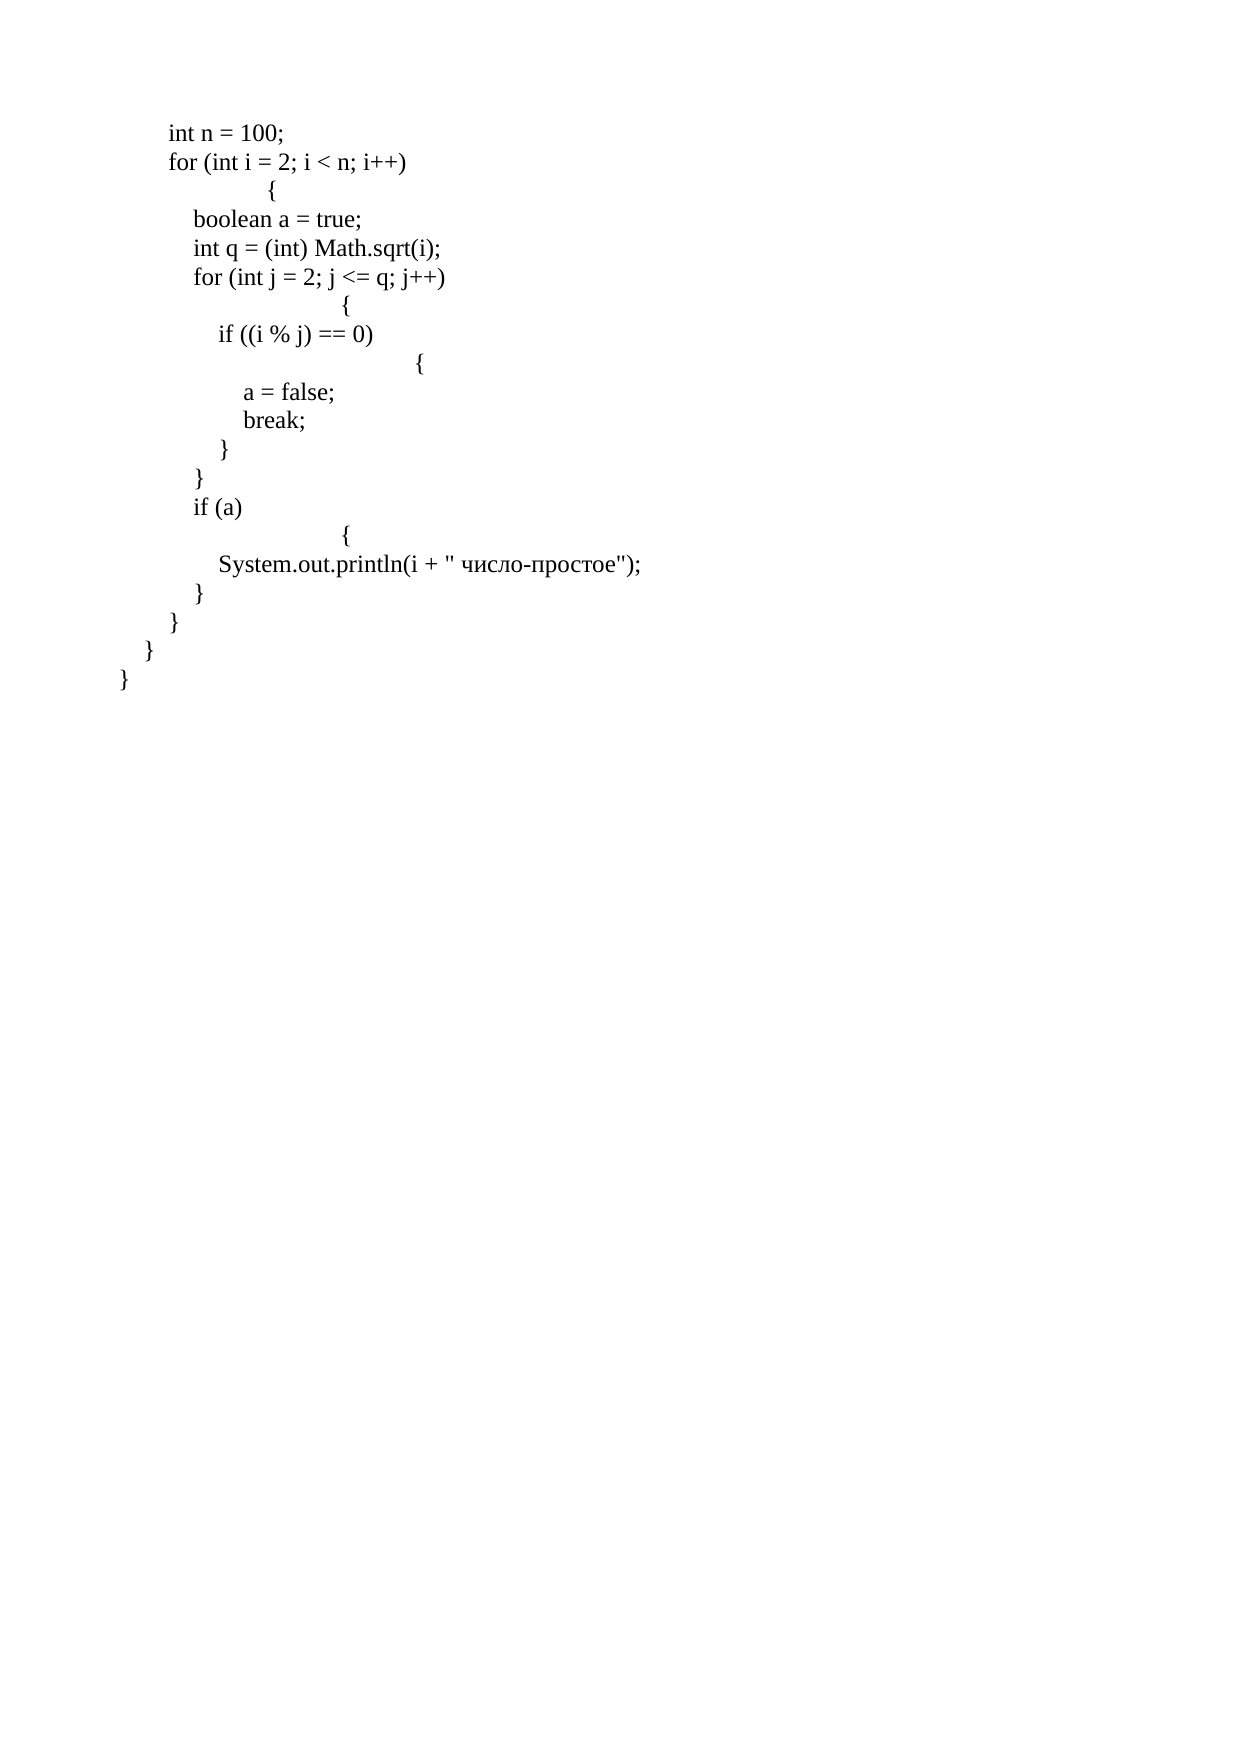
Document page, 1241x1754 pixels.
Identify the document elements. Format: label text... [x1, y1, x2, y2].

text break; [118, 406, 1122, 434]
text if ((i % j) == 0) [118, 319, 1122, 348]
text } [118, 664, 1122, 693]
text { [118, 521, 1122, 549]
text System.out.println(i + " число-простое"); [118, 549, 1122, 578]
text } [118, 578, 1122, 607]
text } [118, 434, 1122, 463]
text { [118, 176, 1122, 204]
text } [118, 636, 1122, 664]
text { [118, 291, 1122, 319]
text } [118, 463, 1122, 492]
text boolean a = true; [118, 204, 1122, 233]
text } [118, 607, 1122, 636]
text for (int i = 2; i < n; i++) [118, 147, 1122, 176]
text int n = 100; [118, 118, 1122, 147]
text { [118, 348, 1122, 377]
text int q = (int) Math.sqrt(i); [118, 233, 1122, 262]
text a = false; [118, 377, 1122, 406]
text if (a) [118, 492, 1122, 521]
text for (int j = 2; j <= q; j++) [118, 262, 1122, 291]
